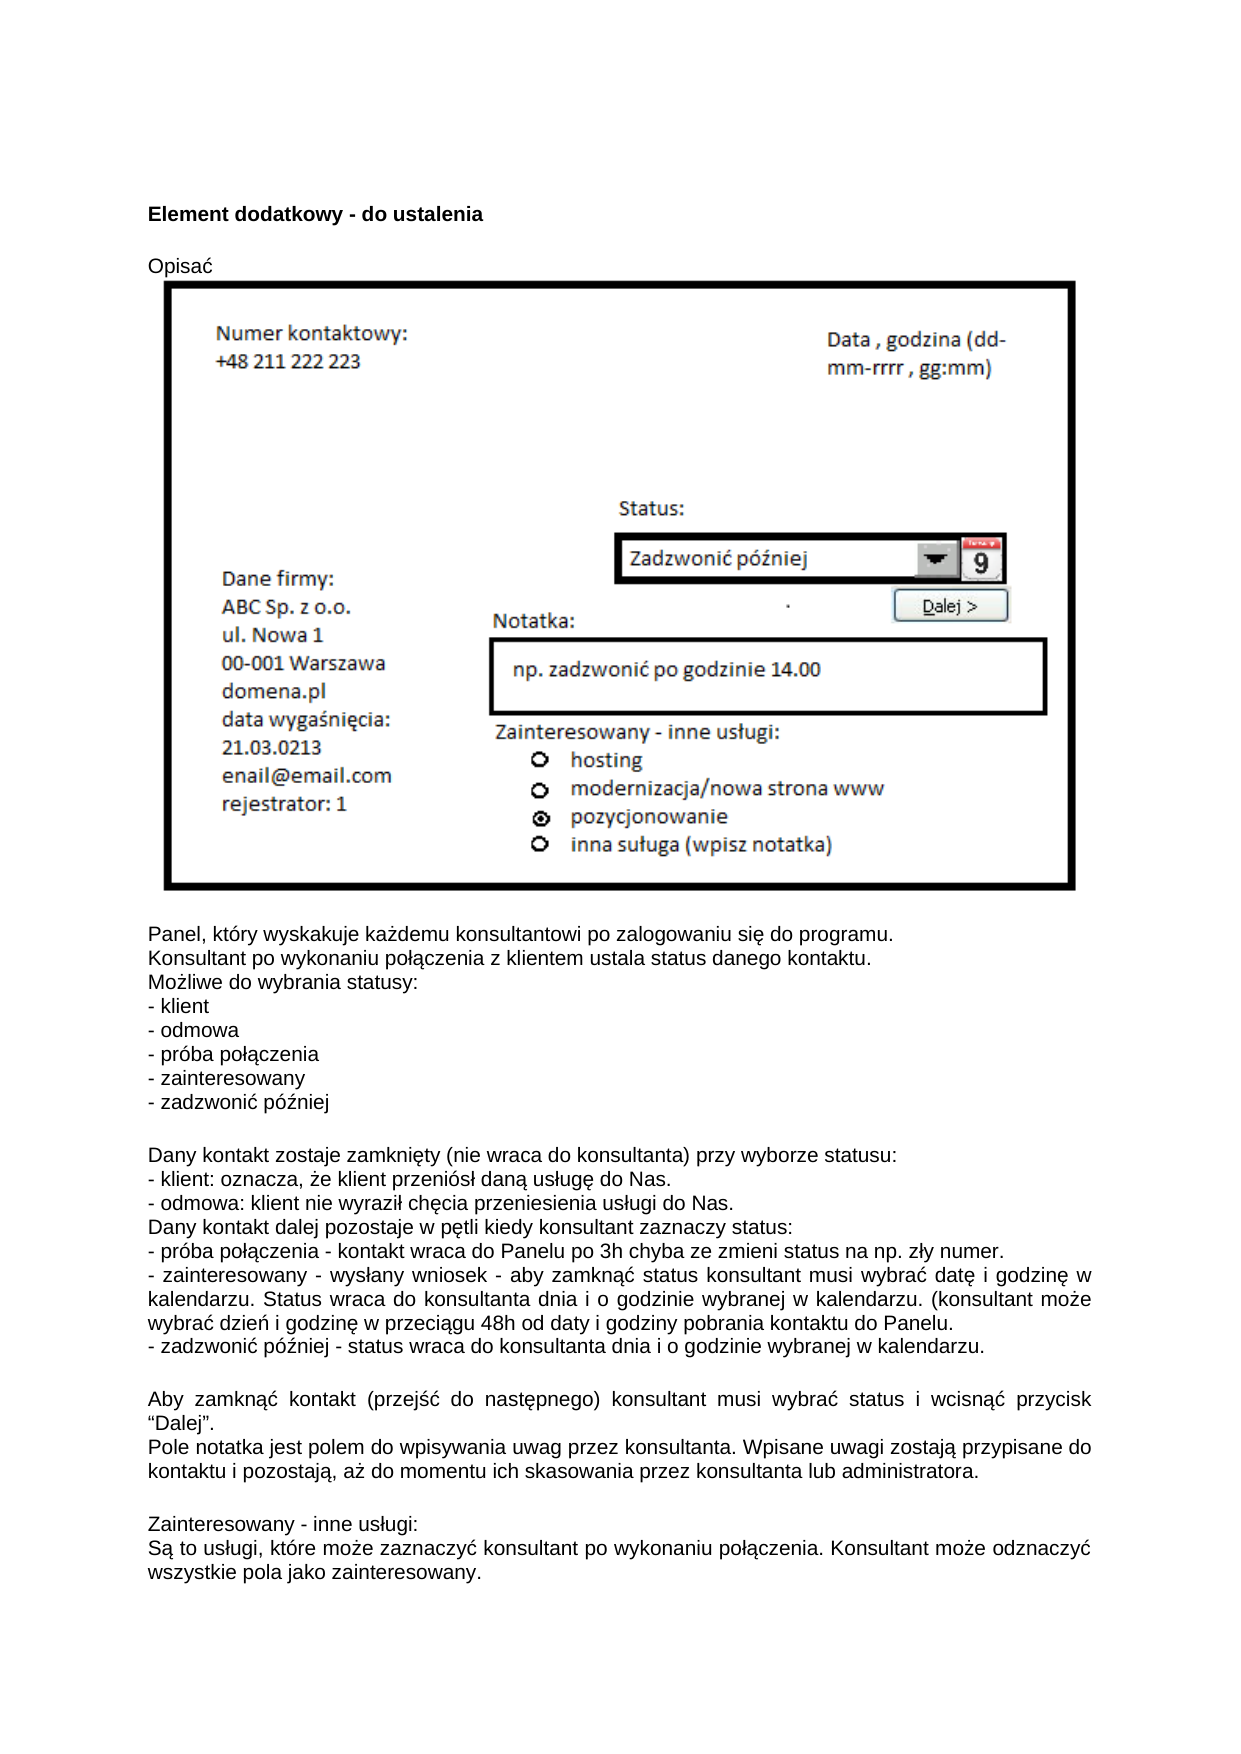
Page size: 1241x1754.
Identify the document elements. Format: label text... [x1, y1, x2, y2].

text - klient [148, 994, 1093, 1018]
text - próba połączenia [148, 1042, 1093, 1066]
text Pole notatka jest polem do wpisywania uwag przez konsultanta. Wpisane uwagi zostają przypisane do kontaktu i pozostają, aż do momentu ich skasowania przez konsultanta lub administratora. [148, 1435, 1093, 1483]
text - odmowa [148, 1018, 1093, 1042]
text - odmowa: klient nie wyraził chęcia przeniesienia usługi do Nas. [148, 1191, 1093, 1214]
text - zadzwonić później - status wraca do konsultanta dnia i o godzinie wybranej w kalendarzu. [148, 1334, 1093, 1358]
text Aby zamknąć kontakt (przejść do następnego) konsultant musi wybrać status i wcisnąć przycisk “Dalej”. [148, 1387, 1093, 1435]
text Panel, który wyskakuje każdemu konsultantowi po zalogowaniu się do programu. [148, 922, 1093, 946]
text - zadzwonić później [148, 1090, 1093, 1114]
text Dany kontakt zostaje zamknięty (nie wraca do konsultanta) przy wyborze statusu: [148, 1143, 1093, 1167]
picture [161, 278, 1079, 894]
text Konsultant po wykonaniu połączenia z klientem ustala status danego kontaktu. [148, 946, 1093, 970]
text Dany kontakt dalej pozostaje w pętli kiedy konsultant zaznaczy status: [148, 1214, 1093, 1238]
text Opisać [148, 254, 1093, 278]
text Są to usługi, które może zaznaczyć konsultant po wykonaniu połączenia. Konsultant może odznaczyć wszystkie pola jako zainteresowany. [148, 1536, 1093, 1583]
text Zainteresowany - inne usługi: [148, 1512, 1093, 1536]
text Możliwe do wybrania statusy: [148, 970, 1093, 994]
text - zainteresowany - wysłany wniosek - aby zamknąć status konsultant musi wybrać datę i godzinę w kalendarzu. Status wraca do konsultanta dnia i o godzinie wybranej w kalendarzu. (konsultant może wybrać dzień i godzinę w przeciągu 48h od daty i godziny pobrania kontaktu do Panelu. [148, 1262, 1093, 1334]
text - próba połączenia - kontakt wraca do Panelu po 3h chyba ze zmieni status na np. zły numer. [148, 1238, 1093, 1262]
text - klient: oznacza, że klient przeniósł daną usługę do Nas. [148, 1167, 1093, 1191]
text - zainteresowany [148, 1066, 1093, 1090]
text Element dodatkowy - do ustalenia [148, 201, 1093, 225]
